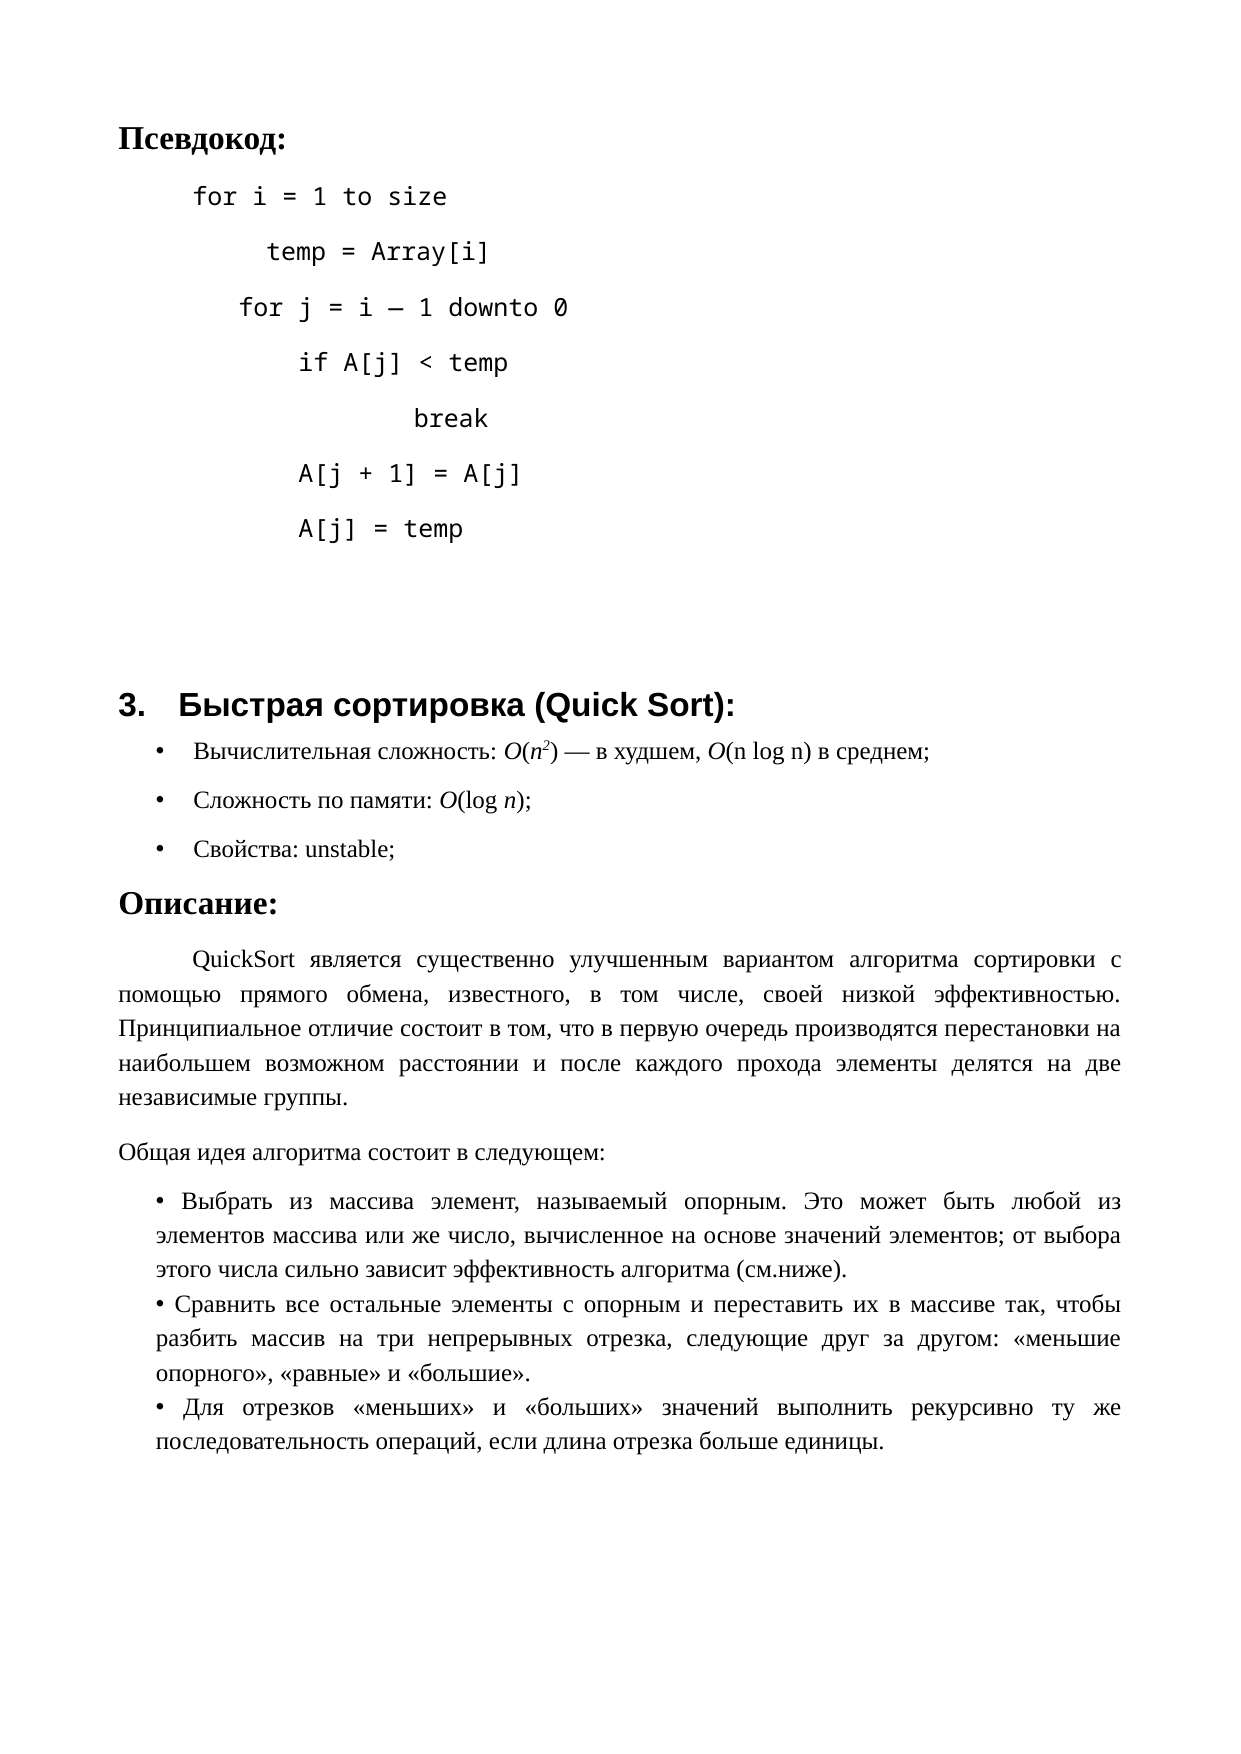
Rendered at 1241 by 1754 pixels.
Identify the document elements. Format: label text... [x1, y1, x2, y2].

text A[j + 1] = A[j] [118, 456, 1122, 490]
text for i = 1 to size [118, 179, 1122, 213]
text Псевдокод: [118, 118, 1122, 156]
list Сложность по памяти: O(log n); [156, 786, 1122, 814]
text Описание: [118, 884, 1122, 922]
text A[j] = temp [118, 511, 1122, 545]
list Выбрать из массива элемент, называемый опорным. Это может быть любой из элементов массива или же число, вычисленное на основе значений элементов; от выбора этого числа сильно зависит эффективность алгоритма (см.ниже). [118, 1180, 1122, 1283]
list Вычислительная сложность: O(n2) — в худшем, O(n log n) в среднем; [156, 736, 1122, 765]
list Сравнить все остальные элементы с опорным и переставить их в массиве так, чтобы разбить массив на три непрерывных отрезка, следующие друг за другом: «меньшие опорного», «равные» и «большие». [118, 1283, 1122, 1386]
text temp = Array[i] [118, 234, 1122, 268]
text break [118, 400, 1122, 434]
list Для отрезков «меньших» и «больших» значений выполнить рекурсивно ту же последовательность операций, если длина отрезка больше единицы. [118, 1386, 1122, 1455]
text Общая идея алгоритма состоит в следующем: [118, 1131, 1122, 1166]
text if A[j] < temp [118, 345, 1122, 379]
list Свойства: unstable; [156, 834, 1122, 863]
text for j = i — 1 downto 0 [118, 289, 1122, 323]
text QuickSort является существенно улучшенным вариантом алгоритма сортировки с помощью прямого обмена, известного, в том числе, своей низкой эффективностью. Принципиальное отличие состоит в том, что в первую очередь производятся перестановки на наибольшем возможном расстоянии и после каждого прохода элементы делятся на две независимые группы. [118, 944, 1122, 1111]
subtitle Быстрая сортировка (Quick Sort): [118, 686, 1122, 724]
